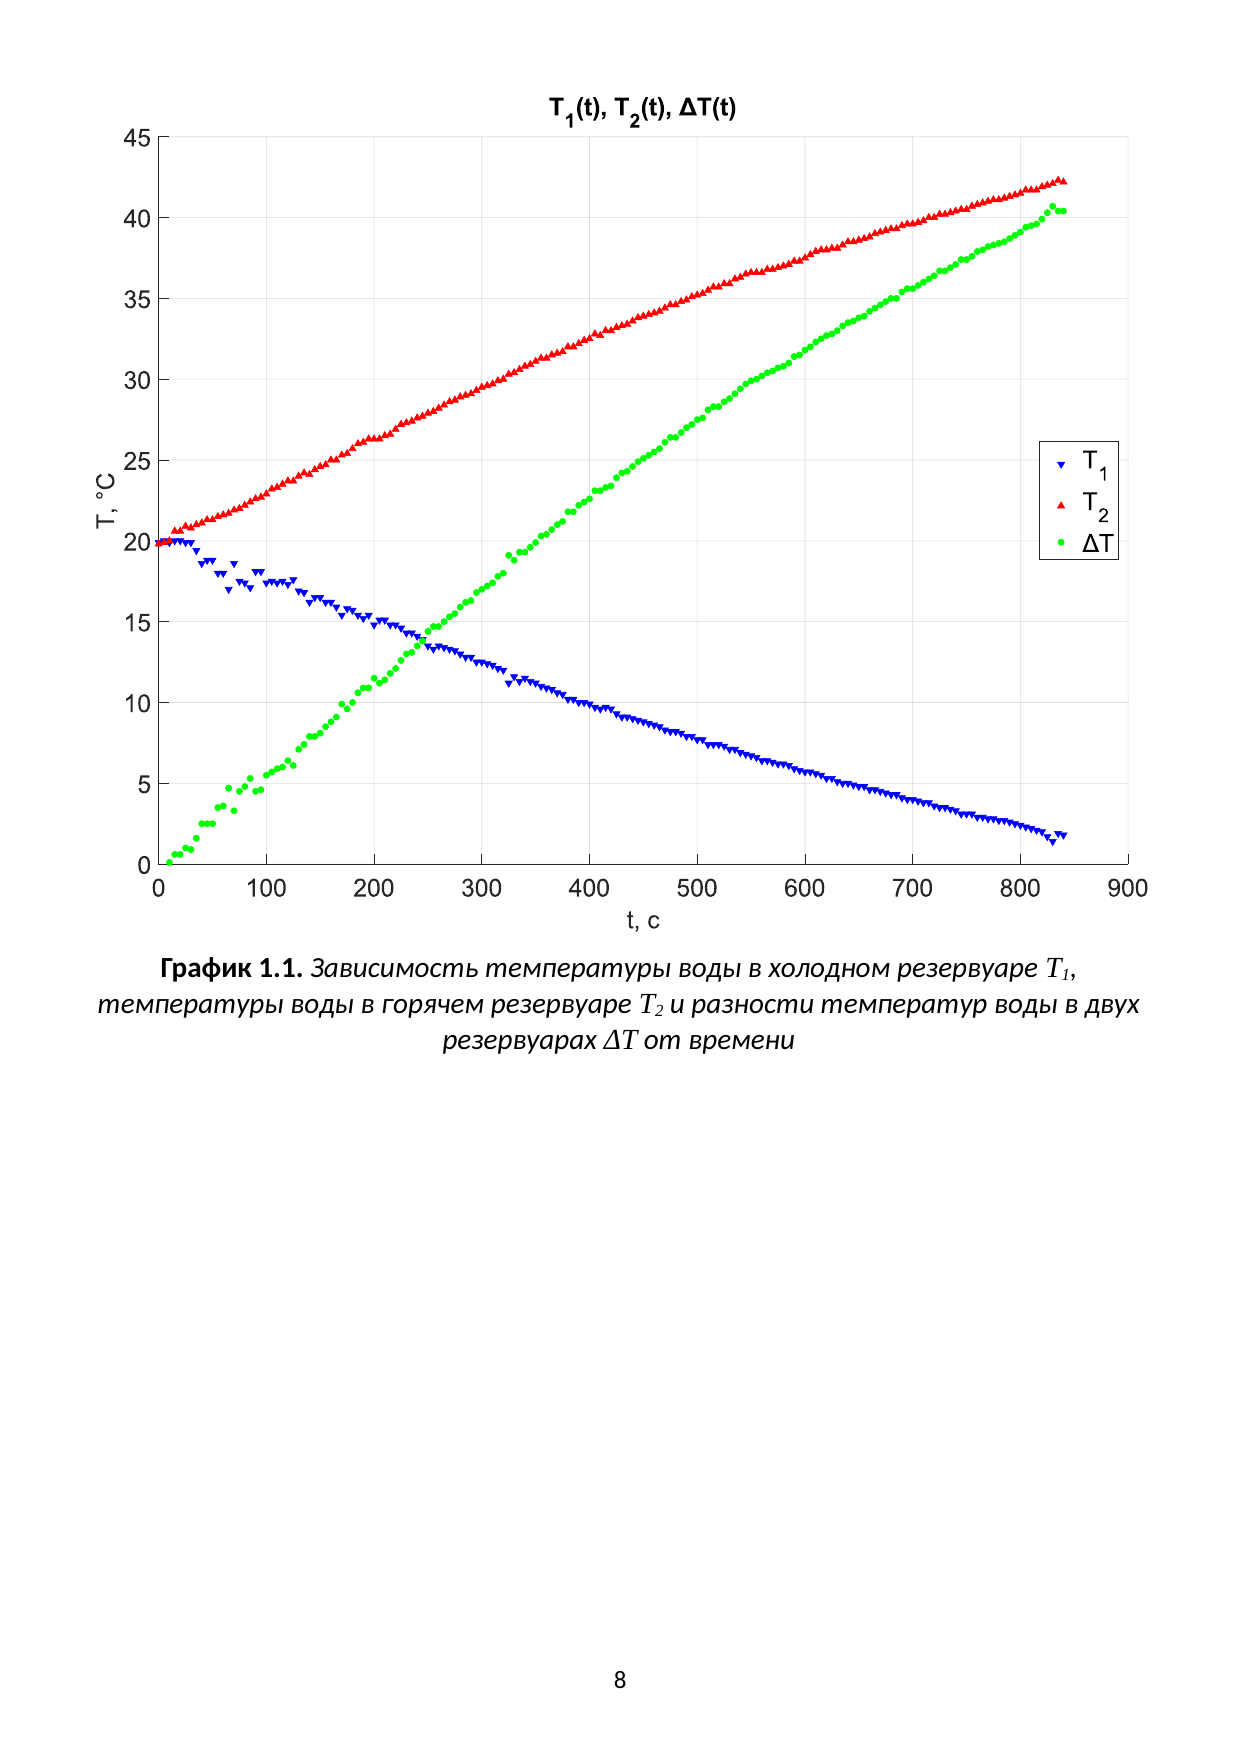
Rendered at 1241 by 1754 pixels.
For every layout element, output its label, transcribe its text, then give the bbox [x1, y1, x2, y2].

text График 1.1. Зависимость температуры воды в холодном резервуаре T1, температуры воды в горячем резервуаре T2 и разности температур воды в двух резервуарах ΔT от времени [88, 949, 1152, 1056]
